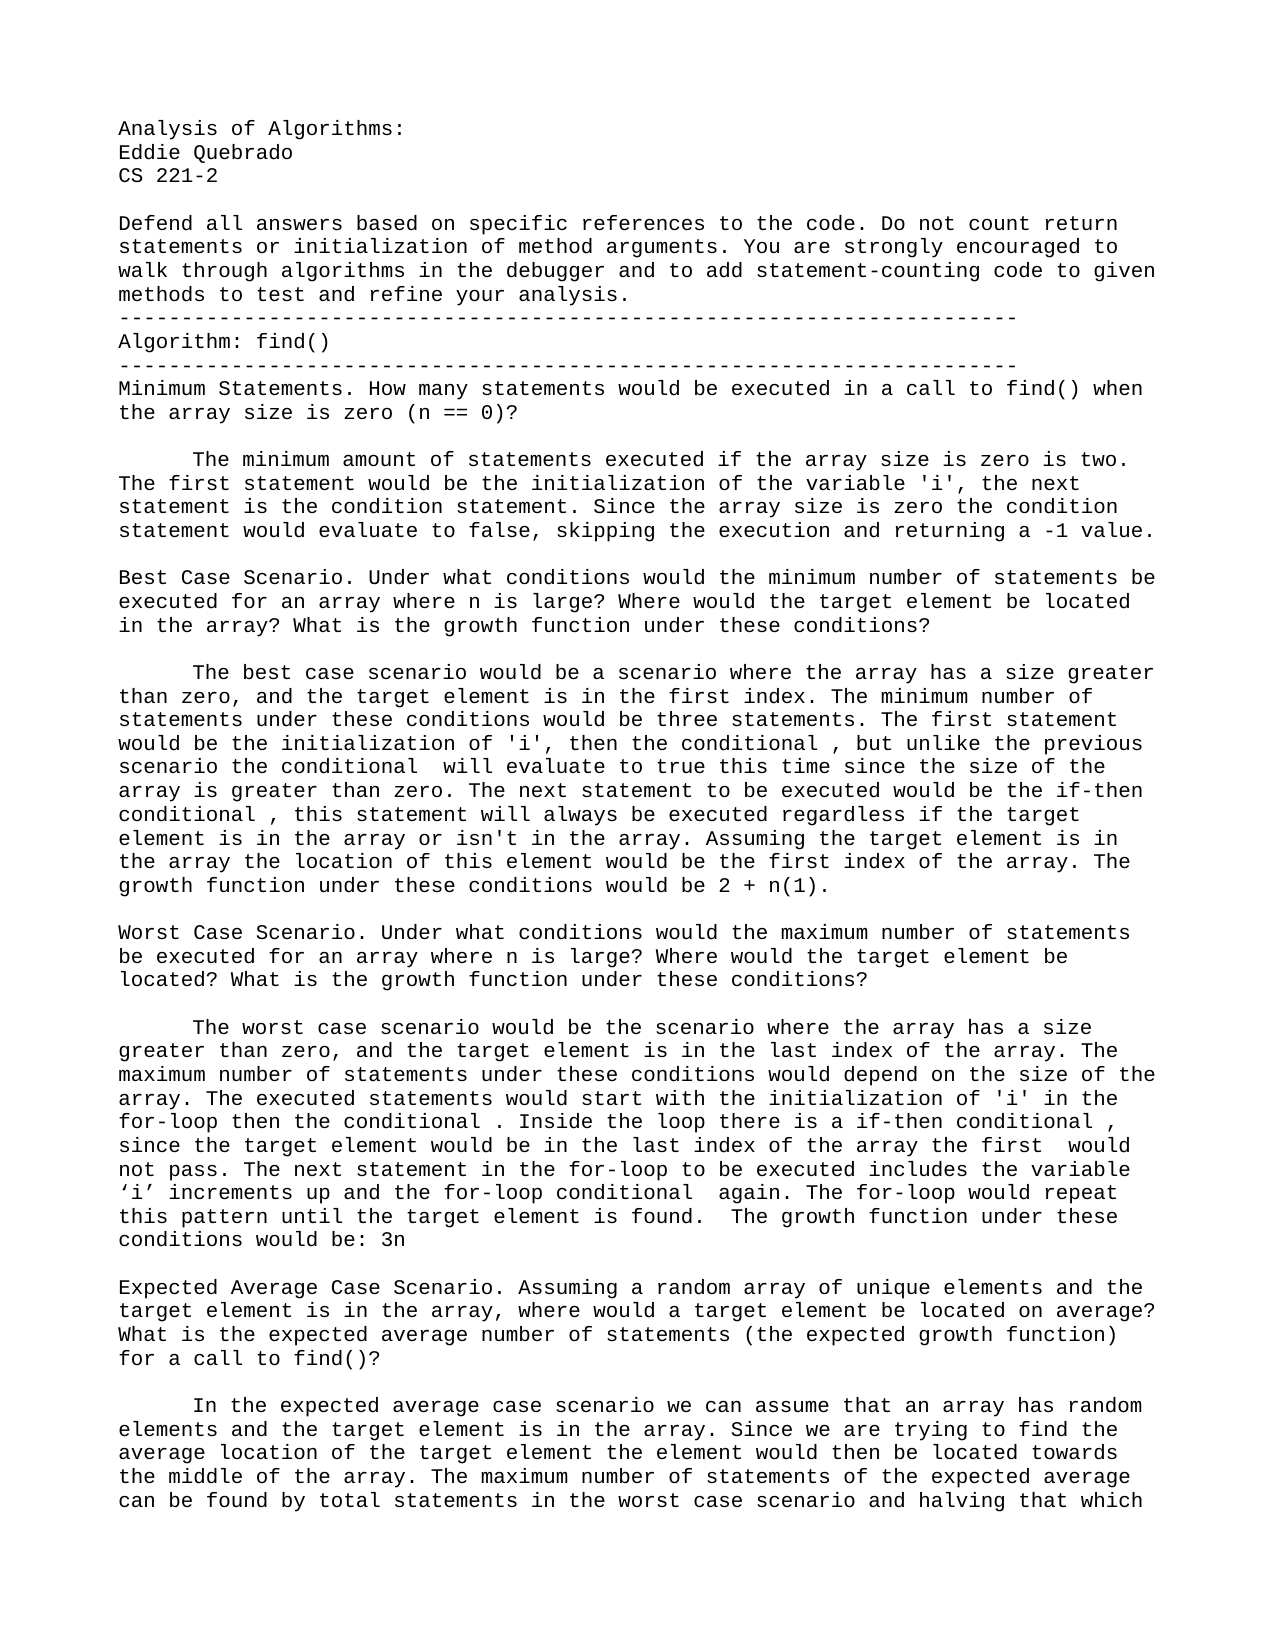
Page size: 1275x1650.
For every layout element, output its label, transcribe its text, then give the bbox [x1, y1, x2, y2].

text Eddie Quebrado [118, 142, 1157, 165]
text Best Case Scenario. Under what conditions would the minimum number of statements be executed for an array where n is large? Where would the target element be located in the array? What is the growth function under these conditions? [118, 567, 1157, 638]
text ------------------------------------------------------------------------ [118, 354, 1157, 378]
text Analysis of Algorithms: [118, 118, 1157, 142]
text ------------------------------------------------------------------------ [118, 307, 1157, 331]
text In the expected average case scenario we can assume that an array has random elements and the target element is in the array. Since we are trying to find the average location of the target element the element would then be located towards the middle of the array. The maximum number of statements of the expected average can be found by total statements in the worst case scenario and halving that which [118, 1395, 1157, 1513]
text Algorithm: find() [118, 331, 1157, 354]
text The minimum amount of statements executed if the array size is zero is two. The first statement would be the initialization of the variable 'i', the next statement is the condition statement. Since the array size is zero the condition statement would evaluate to false, skipping the execution and returning a -1 value. [118, 449, 1157, 544]
text Minimum Statements. How many statements would be executed in a call to find() when the array size is zero (n == 0)? [118, 378, 1157, 426]
text The best case scenario would be a scenario where the array has a size greater than zero, and the target element is in the first index. The minimum number of statements under these conditions would be three statements. The first statement would be the initialization of 'i', then the conditional , but unlike the previous scenario the conditional will evaluate to true this time since the size of the array is greater than zero. The next statement to be executed would be the if-then conditional , this statement will always be executed regardless if the target element is in the array or isn't in the array. Assuming the target element is in the array the location of this element would be the first index of the array. The growth function under these conditions would be 2 + n(1). [118, 662, 1157, 898]
text CS 221-2 [118, 165, 1157, 189]
text Defend all answers based on specific references to the code. Do not count return statements or initialization of method arguments. You are strongly encouraged to walk through algorithms in the debugger and to add statement-counting code to given methods to test and refine your analysis. [118, 213, 1157, 307]
text Expected Average Case Scenario. Assuming a random array of unique elements and the target element is in the array, where would a target element be located on average? What is the expected average number of statements (the expected growth function) for a call to find()? [118, 1277, 1157, 1371]
text The worst case scenario would be the scenario where the array has a size greater than zero, and the target element is in the last index of the array. The maximum number of statements under these conditions would depend on the size of the array. The executed statements would start with the initialization of 'i' in the for-loop then the conditional . Inside the loop there is a if-then conditional , since the target element would be in the last index of the array the first would not pass. The next statement in the for-loop to be executed includes the variable ‘i’ increments up and the for-loop conditional again. The for-loop would repeat this pattern until the target element is found. The growth function under these conditions would be: 3n [118, 1017, 1157, 1253]
text Worst Case Scenario. Under what conditions would the maximum number of statements be executed for an array where n is large? Where would the target element be located? What is the growth function under these conditions? [118, 922, 1157, 993]
